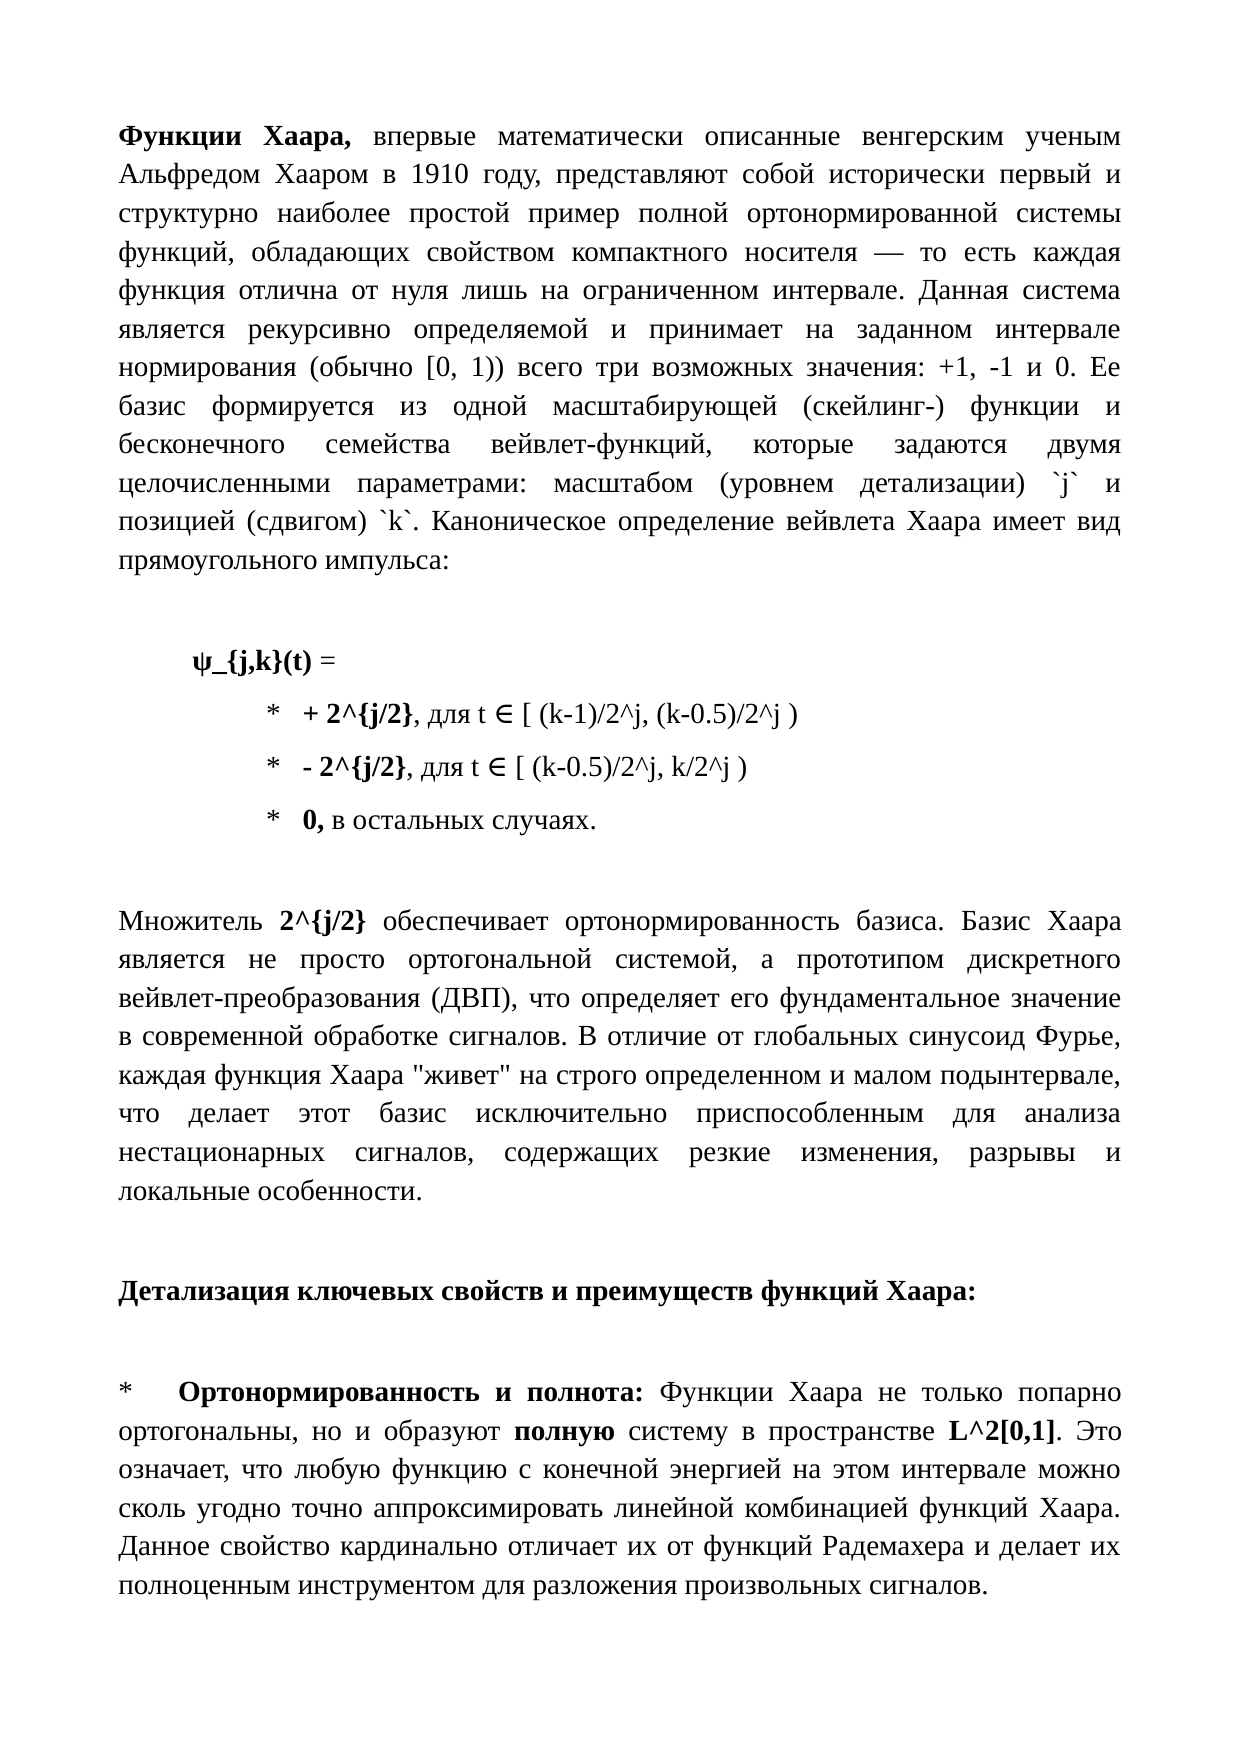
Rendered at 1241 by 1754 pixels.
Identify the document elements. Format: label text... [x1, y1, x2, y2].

text * + 2^{j/2}, для t ∈ [ (k-1)/2^j, (k-0.5)/2^j ) [118, 696, 1122, 729]
text ψ_{j,k}(t) = [118, 643, 1122, 676]
text Детализация ключевых свойств и преимуществ функций Хаара: [118, 1273, 1122, 1307]
text Функции Хаара, впервые математически описанные венгерским ученым Альфредом Хааром в 1910 году, представляют собой исторически первый и структурно наиболее простой пример полной ортонормированной системы функций, обладающих свойством компактного носителя — то есть каждая функция отлична от нуля лишь на ограниченном интервале. Данная система является рекурсивно определяемой и принимает на заданном интервале нормирования (обычно [0, 1)) всего три возможных значения: +1, -1 и 0. Ее базис формируется из одной масштабирующей (скейлинг-) функции и бесконечного семейства вейвлет-функций, которые задаются двумя целочисленными параметрами: масштабом (уровнем детализации) `j` и позицией (сдвигом) `k`. Каноническое определение вейвлета Хаара имеет вид прямоугольного импульса: [118, 118, 1122, 576]
text Множитель 2^{j/2} обеспечивает ортонормированность базиса. Базис Хаара является не просто ортогональной системой, а прототипом дискретного вейвлет-преобразования (ДВП), что определяет его фундаментальное значение в современной обработке сигналов. В отличие от глобальных синусоид Фурье, каждая функция Хаара "живет" на строго определенном и малом подынтервале, что делает этот базис исключительно приспособленным для анализа нестационарных сигналов, содержащих резкие изменения, разрывы и локальные особенности. [118, 903, 1122, 1206]
text * Ортонормированность и полнота: Функции Хаара не только попарно ортогональны, но и образуют полную систему в пространстве L^2[0,1]. Это означает, что любую функцию с конечной энергией на этом интервале можно сколь угодно точно аппроксимировать линейной комбинацией функций Хаара. Данное свойство кардинально отличает их от функций Радемахера и делает их полноценным инструментом для разложения произвольных сигналов. [118, 1374, 1122, 1600]
text * - 2^{j/2}, для t ∈ [ (k-0.5)/2^j, k/2^j ) [118, 749, 1122, 783]
text * 0, в остальных случаях. [118, 802, 1122, 836]
